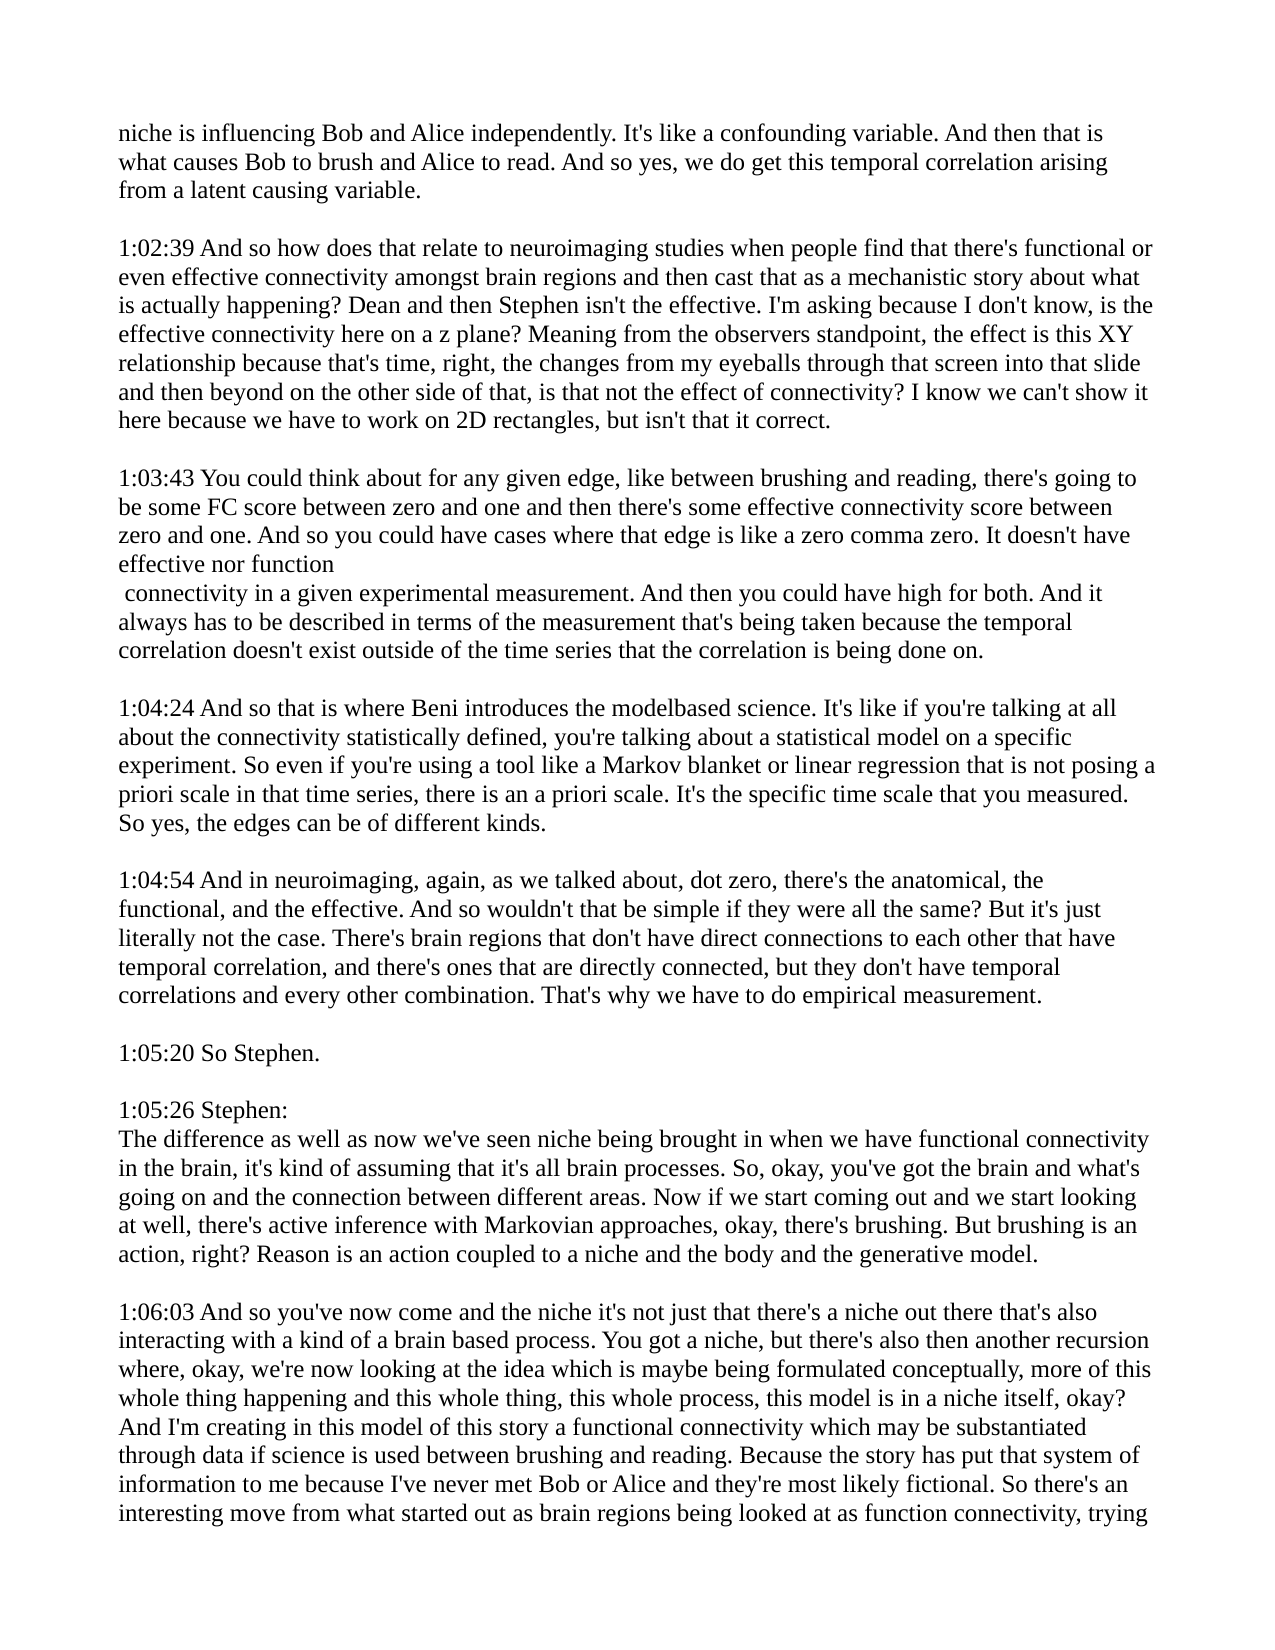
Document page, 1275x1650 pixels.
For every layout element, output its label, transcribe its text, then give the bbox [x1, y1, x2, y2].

text connectivity in a given experimental measurement. And then you could have high for both. And it always has to be described in terms of the measurement that's being taken because the temporal correlation doesn't exist outside of the time series that the correlation is being done on. 1:04:24 And so that is where Beni introduces the modelbased science. It's like if you're talking at all about the connectivity statistically defined, you're talking about a statistical model on a specific experiment. So even if you're using a tool like a Markov blanket or linear regression that is not posing a priori scale in that time series, there is an a priori scale. It's the specific time scale that you measured. So yes, the edges can be of different kinds. 1:04:54 And in neuroimaging, again, as we talked about, dot zero, there's the anatomical, the functional, and the effective. And so wouldn't that be simple if they were all the same? But it's just literally not the case. There's brain regions that don't have direct connections to each other that have temporal correlation, and there's ones that are directly connected, but they don't have temporal correlations and every other combination. That's why we have to do empirical measurement. 1:05:20 So Stephen. 1:05:26 Stephen: The difference as well as now we've seen niche being brought in when we have functional connectivity in the brain, it's kind of assuming that it's all brain processes. So, okay, you've got the brain and what's going on and the connection between different areas. Now if we start coming out and we start looking at well, there's active inference with Markovian approaches, okay, there's brushing. But brushing is an action, right? Reason is an action coupled to a niche and the body and the generative model. 1:06:03 And so you've now come and the niche it's not just that there's a niche out there that's also interacting with a kind of a brain based process. You got a niche, but there's also then another recursion where, okay, we're now looking at the idea which is maybe being formulated conceptually, more of this whole thing happening and this whole thing, this whole process, this model is in a niche itself, okay? And I'm creating in this model of this story a functional connectivity which may be substantiated through data if science is used between brushing and reading. Because the story has put that system of information to me because I've never met Bob or Alice and they're most likely fictional. So there's an interesting move from what started out as brain regions being looked at as function connectivity, trying [118, 578, 1157, 1527]
text niche is influencing Bob and Alice independently. It's like a confounding variable. And then that is what causes Bob to brush and Alice to read. And so yes, we do get this temporal correlation arising from a latent causing variable. 1:02:39 And so how does that relate to neuroimaging studies when people find that there's functional or even effective connectivity amongst brain regions and then cast that as a mechanistic story about what is actually happening? Dean and then Stephen isn't the effective. I'm asking because I don't know, is the effective connectivity here on a z plane? Meaning from the observers standpoint, the effect is this XY relationship because that's time, right, the changes from my eyeballs through that screen into that slide and then beyond on the other side of that, is that not the effect of connectivity? I know we can't show it here because we have to work on 2D rectangles, but isn't that it correct. 1:03:43 You could think about for any given edge, like between brushing and reading, there's going to be some FC score between zero and one and then there's some effective connectivity score between zero and one. And so you could have cases where that edge is like a zero comma zero. It doesn't have effective nor function [118, 118, 1157, 578]
